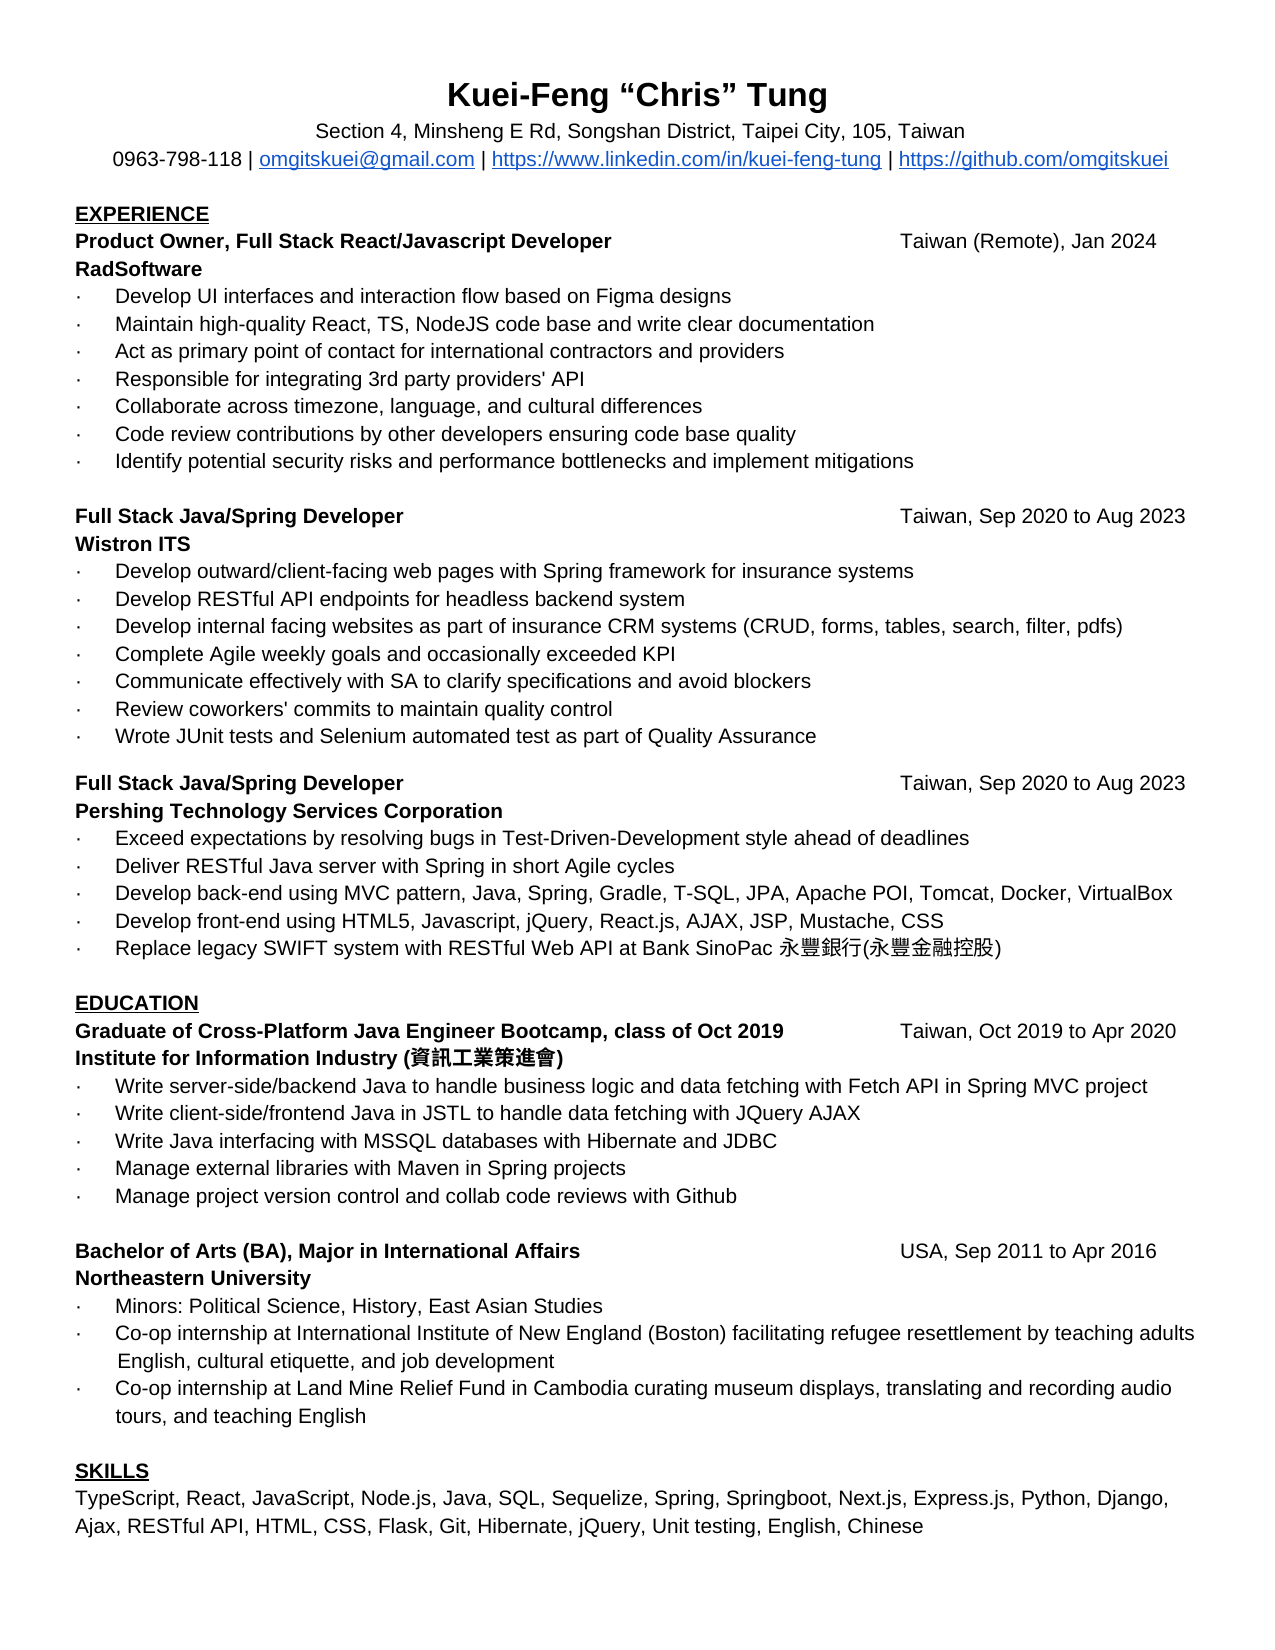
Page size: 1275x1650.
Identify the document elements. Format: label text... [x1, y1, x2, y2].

text Kuei-Feng “Chris” Tung [75, 75, 1200, 113]
text · Co-op internship at International Institute of New England (Boston) facilitating refugee resettlement by teaching adults [75, 1321, 1200, 1345]
text · Collaborate across timezone, language, and cultural differences [75, 394, 1200, 418]
text · Develop front-end using HTML5, Javascript, jQuery, React.js, AJAX, JSP, Mustache, CSS [75, 908, 1200, 932]
text EDUCATION [75, 991, 1200, 1015]
text · Review coworkers' commits to maintain quality control [75, 697, 1200, 721]
text Wistron ITS [75, 532, 1200, 556]
text · Code review contributions by other developers ensuring code base quality [75, 422, 1200, 446]
text · Communicate effectively with SA to clarify specifications and avoid blockers [75, 669, 1200, 693]
text Section 4, Minsheng E Rd, Songshan District, Taipei City, 105, Taiwan [75, 119, 1200, 143]
text · Write server-side/backend Java to handle business logic and data fetching with Fetch API in Spring MVC project [75, 1073, 1200, 1097]
text tours, and teaching English [75, 1403, 1200, 1427]
text · Maintain high-quality React, TS, NodeJS code base and write clear documentation [75, 312, 1200, 336]
text SKILLS [75, 1458, 1200, 1482]
text · Develop back-end using MVC pattern, Java, Spring, Gradle, T-SQL, JPA, Apache POI, Tomcat, Docker, VirtualBox [75, 881, 1200, 905]
text · Develop outward/client-facing web pages with Spring framework for insurance systems [75, 559, 1200, 583]
text Product Owner, Full Stack React/Javascript Developer Taiwan (Remote), Jan 2024 [75, 229, 1200, 253]
text Northeastern University [75, 1266, 1200, 1290]
text · Write client-side/frontend Java in JSTL to handle data fetching with JQuery AJAX [75, 1101, 1200, 1125]
text · Write Java interfacing with MSSQL databases with Hibernate and JDBC [75, 1128, 1200, 1152]
text · Co-op internship at Land Mine Relief Fund in Cambodia curating museum displays, translating and recording audio [75, 1376, 1200, 1400]
text · Manage project version control and collab code reviews with Github [75, 1183, 1200, 1207]
text · Replace legacy SWIFT system with RESTful Web API at Bank SinoPac 永豐銀行(永豐金融控股) [75, 936, 1200, 960]
text · Wrote JUnit tests and Selenium automated test as part of Quality Assurance [75, 724, 1200, 748]
text · Develop RESTful API endpoints for headless backend system [75, 587, 1200, 611]
text · Complete Agile weekly goals and occasionally exceeded KPI [75, 642, 1200, 666]
text Institute for Information Industry (資訊工業策進會) [75, 1046, 1200, 1070]
text · Identify potential security risks and performance bottlenecks and implement mitigations [75, 449, 1200, 473]
text · Exceed expectations by resolving bugs in Test-Driven-Development style ahead of deadlines [75, 826, 1200, 850]
text · Develop internal facing websites as part of insurance CRM systems (CRUD, forms, tables, search, filter, pdfs) [75, 614, 1200, 638]
text 0963-798-118 | omgitskuei@gmail.com | https://www.linkedin.com/in/kuei-feng-tung | https://github.com/omgitskuei [75, 147, 1200, 171]
text RadSoftware [75, 257, 1200, 281]
text EXPERIENCE [75, 202, 1200, 226]
text · Minors: Political Science, History, East Asian Studies [75, 1293, 1200, 1317]
text · Manage external libraries with Maven in Spring projects [75, 1156, 1200, 1180]
text · Deliver RESTful Java server with Spring in short Agile cycles [75, 853, 1200, 877]
text English, cultural etiquette, and job development [75, 1348, 1200, 1372]
text Bachelor of Arts (BA), Major in International Affairs USA, Sep 2011 to Apr 2016 [75, 1238, 1200, 1262]
text Graduate of Cross-Platform Java Engineer Bootcamp, class of Oct 2019 Taiwan, Oct 2019 to Apr 2020 [75, 1018, 1200, 1042]
text · Act as primary point of contact for international contractors and providers [75, 339, 1200, 363]
text · Develop UI interfaces and interaction flow based on Figma designs [75, 284, 1200, 308]
text TypeScript, React, JavaScript, Node.js, Java, SQL, Sequelize, Spring, Springboot, Next.js, Express.js, Python, Django, Ajax, RESTful API, HTML, CSS, Flask, Git, Hibernate, jQuery, Unit testing, English, Chinese [75, 1486, 1200, 1537]
text · Responsible for integrating 3rd party providers' API [75, 367, 1200, 391]
text Pershing Technology Services Corporation [75, 798, 1200, 822]
text Full Stack Java/Spring Developer Taiwan, Sep 2020 to Aug 2023 [75, 504, 1200, 528]
text Full Stack Java/Spring Developer Taiwan, Sep 2020 to Aug 2023 [75, 771, 1200, 795]
